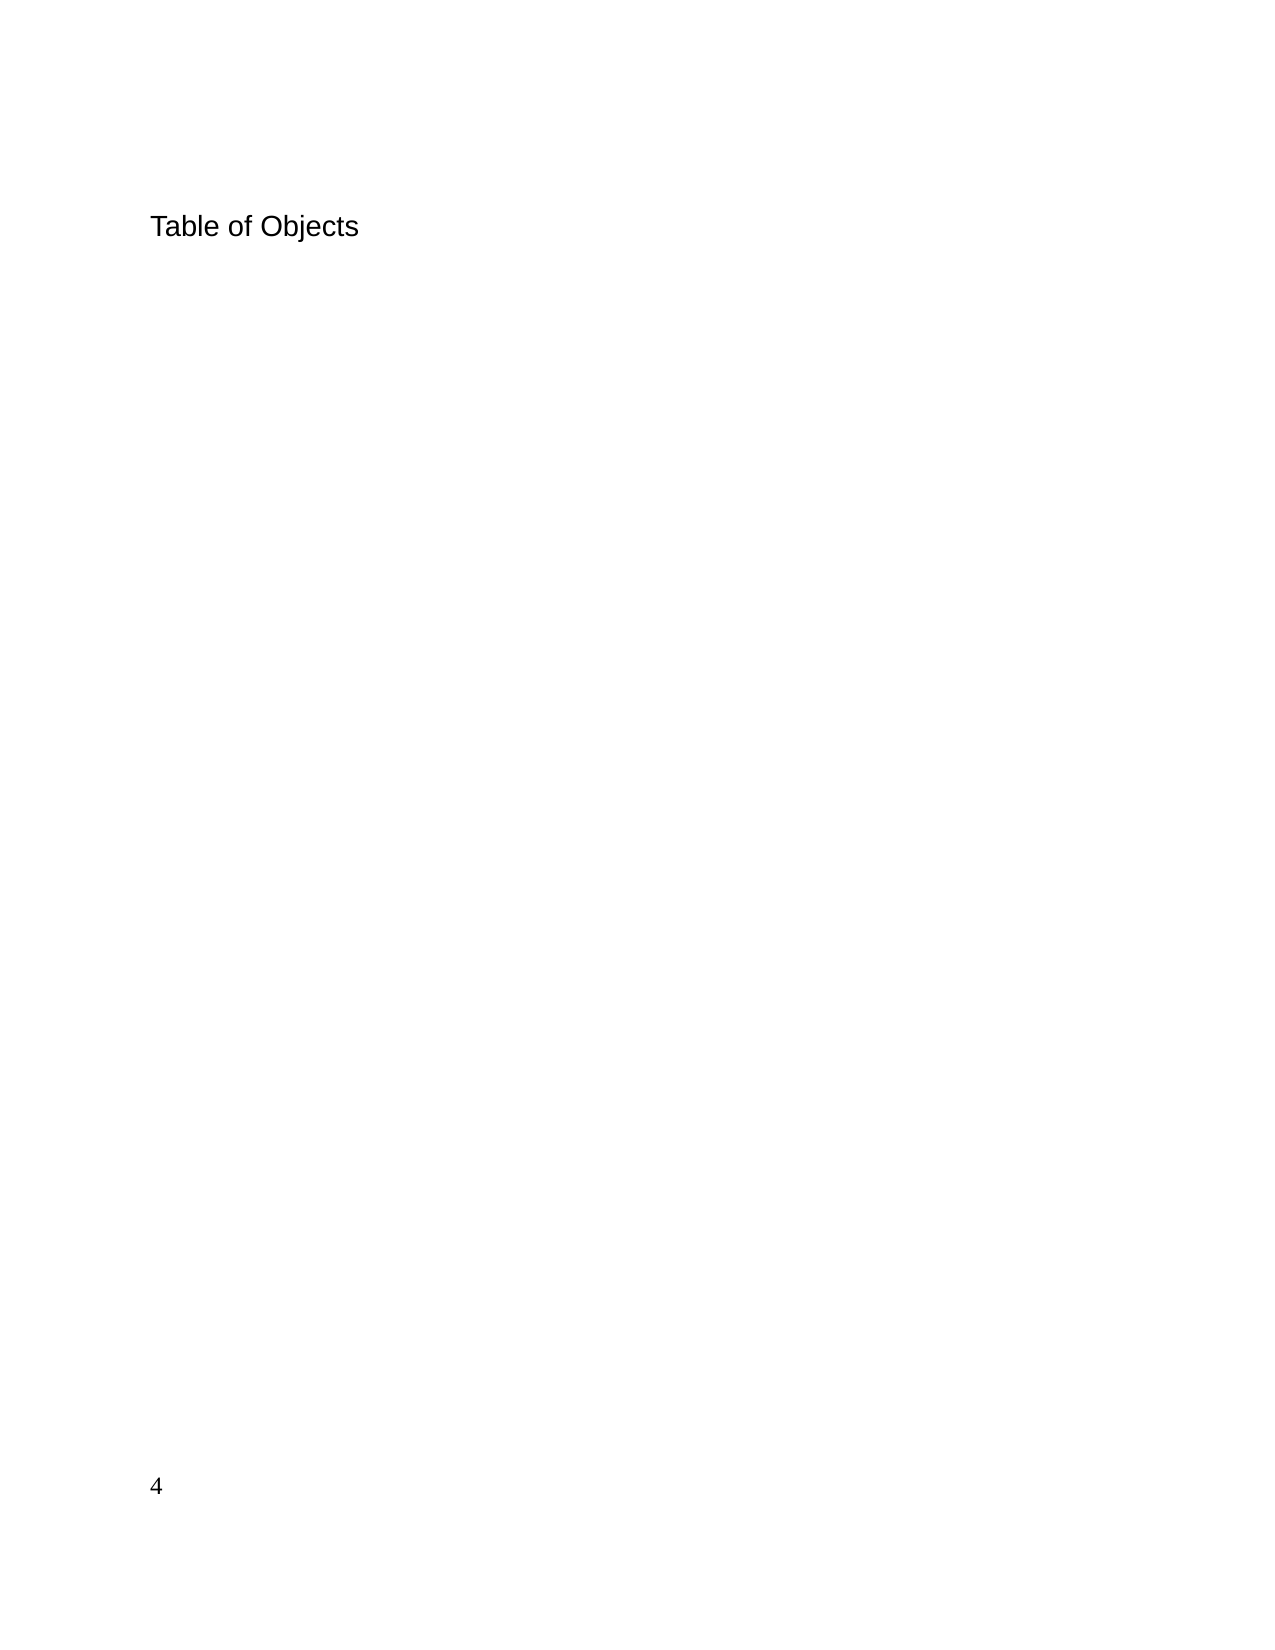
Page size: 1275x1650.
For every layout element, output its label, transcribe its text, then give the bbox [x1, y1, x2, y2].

subtitle Table of Objects [150, 209, 1125, 243]
